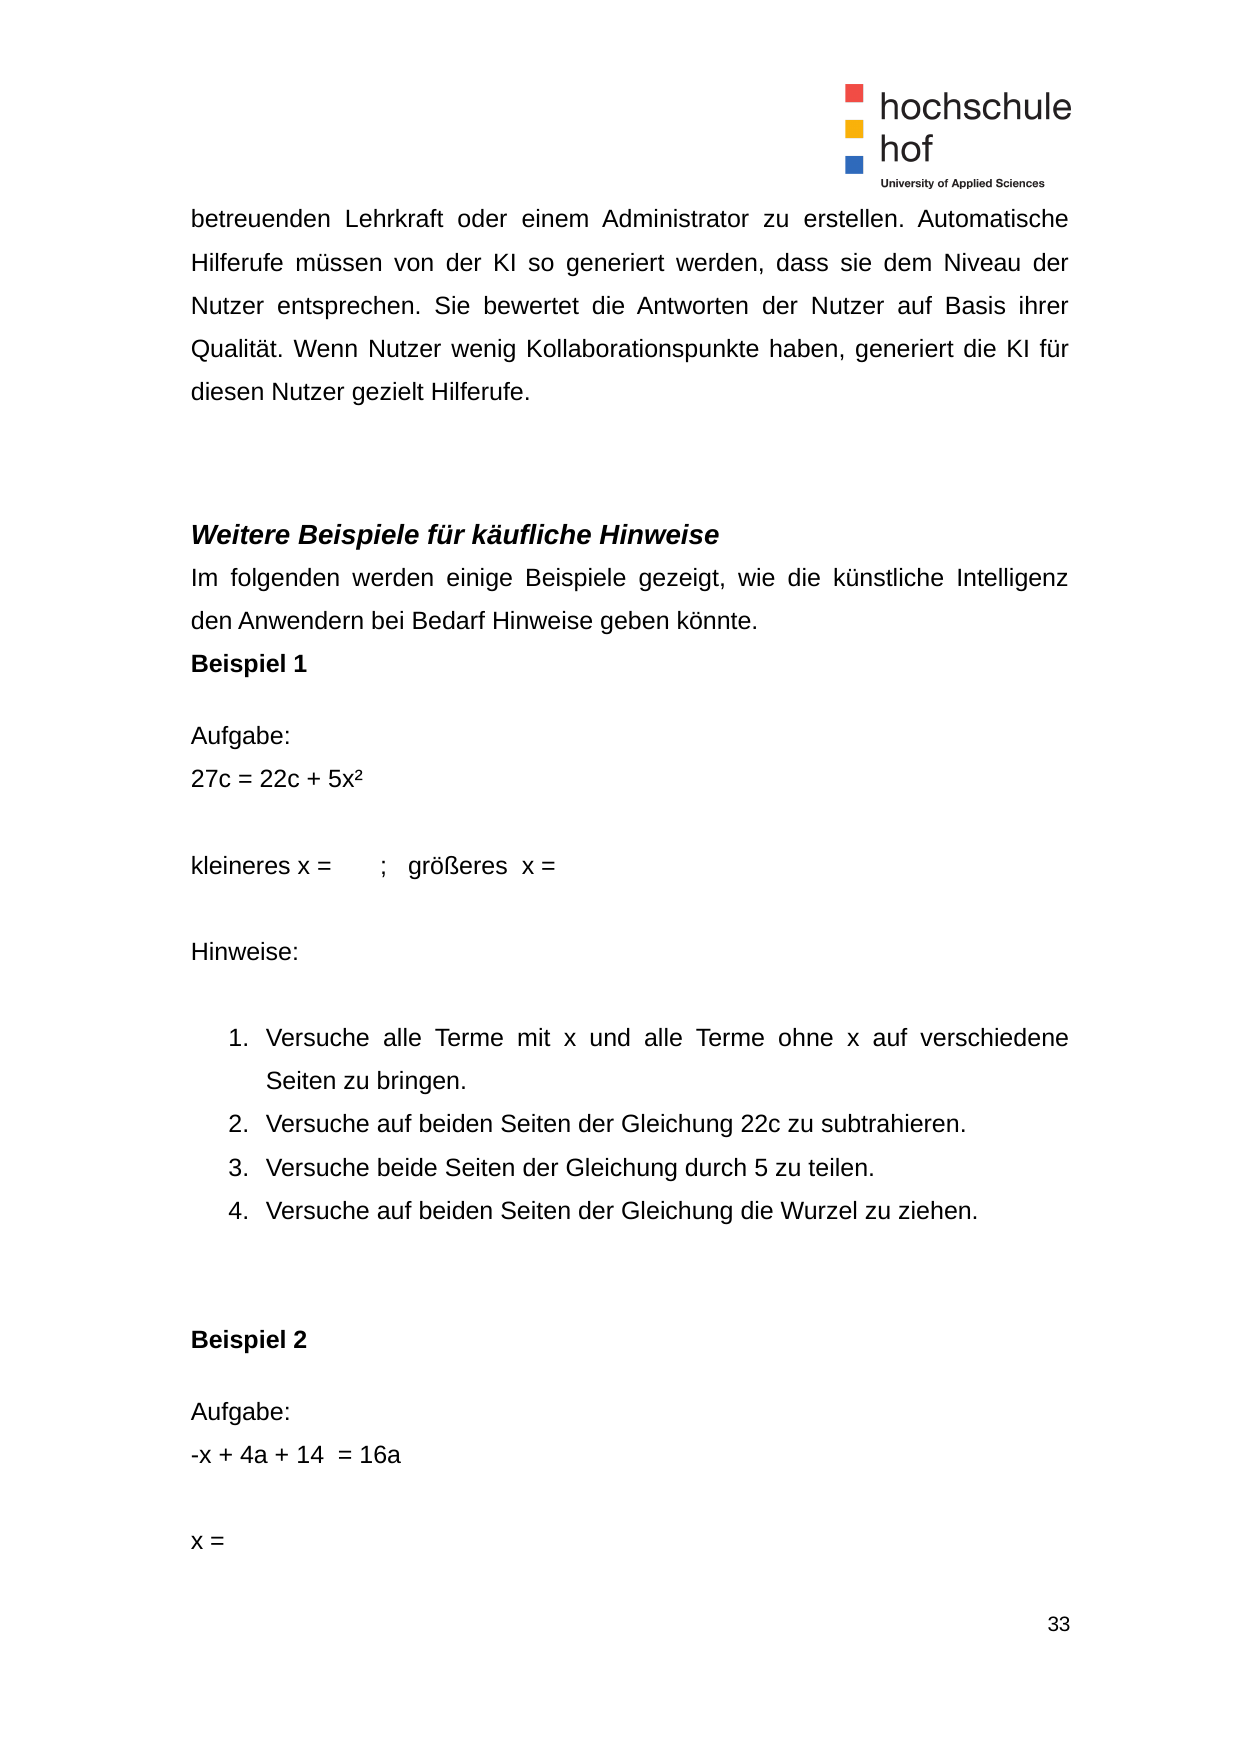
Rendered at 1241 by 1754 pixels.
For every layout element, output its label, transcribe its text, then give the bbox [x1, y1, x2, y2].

text 27c = 22c + 5x² [191, 764, 1070, 793]
picture [845, 84, 1071, 189]
list Versuche auf beiden Seiten der Gleichung 22c zu subtrahieren. [228, 1109, 1070, 1138]
text Im folgenden werden einige Beispiele gezeigt, wie die künstliche Intelligenz den Anwendern bei Bedarf Hinweise geben könnte. [191, 563, 1070, 635]
text Beispiel 1 [191, 649, 1070, 678]
list Versuche auf beiden Seiten der Gleichung die Wurzel zu ziehen. [228, 1196, 1070, 1224]
list Versuche beide Seiten der Gleichung durch 5 zu teilen. [228, 1152, 1070, 1181]
text kleineres x = ; größeres x = [191, 851, 1070, 879]
text Aufgabe: [191, 721, 1070, 750]
text Hinweise: [191, 937, 1070, 966]
text -x + 4a + 14 = 16a [191, 1440, 1070, 1469]
list Versuche alle Terme mit x und alle Terme ohne x auf verschiedene Seiten zu bringen. [228, 1023, 1070, 1095]
text x = [191, 1526, 1070, 1555]
subtitle Weitere Beispiele für käufliche Hinweise [191, 519, 1070, 551]
text Aufgabe: [191, 1397, 1070, 1426]
text Beispiel 2 [191, 1325, 1070, 1354]
text betreuenden Lehrkraft oder einem Administrator zu erstellen. Automatische Hilferufe müssen von der KI so generiert werden, dass sie dem Niveau der Nutzer entsprechen. Sie bewertet die Antworten der Nutzer auf Basis ihrer Qualität. Wenn Nutzer wenig Kollaborationspunkte haben, generiert die KI für diesen Nutzer gezielt Hilferufe. [191, 204, 1070, 406]
